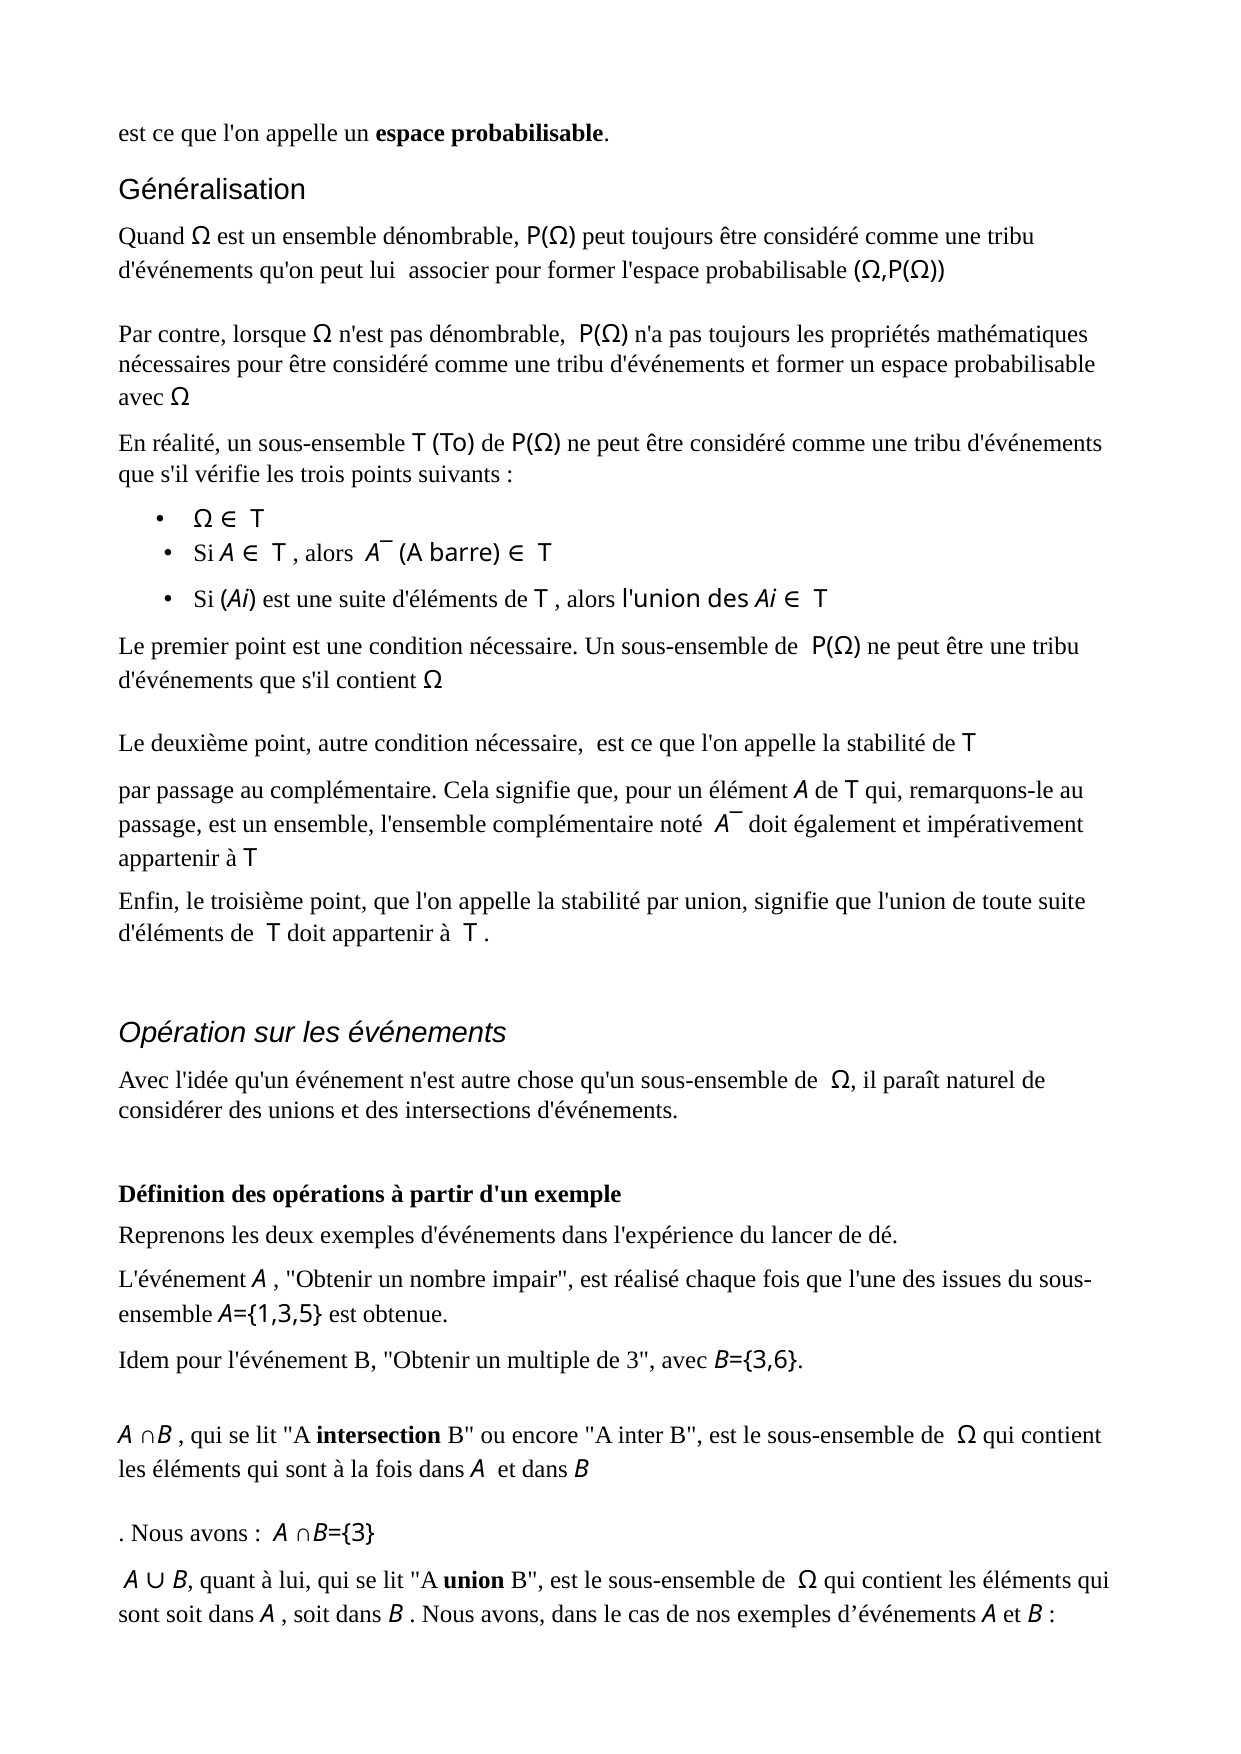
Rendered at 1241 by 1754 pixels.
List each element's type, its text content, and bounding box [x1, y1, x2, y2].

text Enfin, le troisième point, que l'on appelle la stabilité par union, signifie que l'union de toute suite d'éléments de T doit appartenir à T . [118, 886, 1122, 949]
subtitle Généralisation [118, 172, 1122, 205]
list Si (Ai) est une suite d'éléments de T , alors l'union des Ai ∈ T [164, 581, 1122, 615]
text Avec l'idée qu'un événement n'est autre chose qu'un sous-ensemble de Ω, il paraît naturel de considérer des unions et des intersections d'événements. [118, 1061, 1122, 1124]
text Reprenons les deux exemples d'événements dans l'expérience du lancer de dé. [118, 1220, 1122, 1249]
text Quand Ω est un ensemble dénombrable, P(Ω) peut toujours être considéré comme une tribu d'événements qu'on peut lui associer pour former l'espace probabilisable (Ω,P(Ω)) [118, 218, 1122, 286]
text est ce que l'on appelle un espace probabilisable. [118, 118, 1122, 147]
text Idem pour l'événement B, "Obtenir un multiple de 3", avec B={3,6}. [118, 1342, 1122, 1376]
text L'événement A , "Obtenir un nombre impair", est réalisé chaque fois que l'une des issues du sous-ensemble A={1,3,5} est obtenue. [118, 1261, 1122, 1329]
list Ω ∈ T [156, 500, 1122, 534]
text Le deuxième point, autre condition nécessaire, est ce que l'on appelle la stabilité de T [118, 725, 1122, 759]
text Par contre, lorsque Ω n'est pas dénombrable, P(Ω) n'a pas toujours les propriétés mathématiques nécessaires pour être considéré comme une tribu d'événements et former un espace probabilisable avec Ω [118, 316, 1122, 412]
list Si A ∈ T , alors A¯ (A barre) ∈ T [164, 534, 1122, 568]
text Le premier point est une condition nécessaire. Un sous-ensemble de P(Ω) ne peut être une tribu d'événements que s'il contient Ω [118, 627, 1122, 696]
text A ∩B , qui se lit "A intersection B" ou encore "A inter B", est le sous-ensemble de Ω qui contient les éléments qui sont à la fois dans A et dans B [118, 1417, 1122, 1485]
text . Nous avons : A ∩B={3} [118, 1515, 1122, 1549]
text A ∪ B, quant à lui, qui se lit "A union B", est le sous-ensemble de Ω qui contient les éléments qui sont soit dans A , soit dans B . Nous avons, dans le cas de nos exemples d’événements A et B : [118, 1561, 1122, 1629]
text En réalité, un sous-ensemble T (To) de P(Ω) ne peut être considéré comme une tribu d'événements que s'il vérifie les trois points suivants : [118, 425, 1122, 488]
text par passage au complémentaire. Cela signifie que, pour un élément A de T qui, remarquons-le au passage, est un ensemble, l'ensemble complémentaire noté A¯ doit également et impérativement appartenir à T [118, 772, 1122, 874]
subtitle Définition des opérations à partir d'un exemple [118, 1179, 1122, 1207]
subtitle Opération sur les événements [118, 1015, 1122, 1049]
